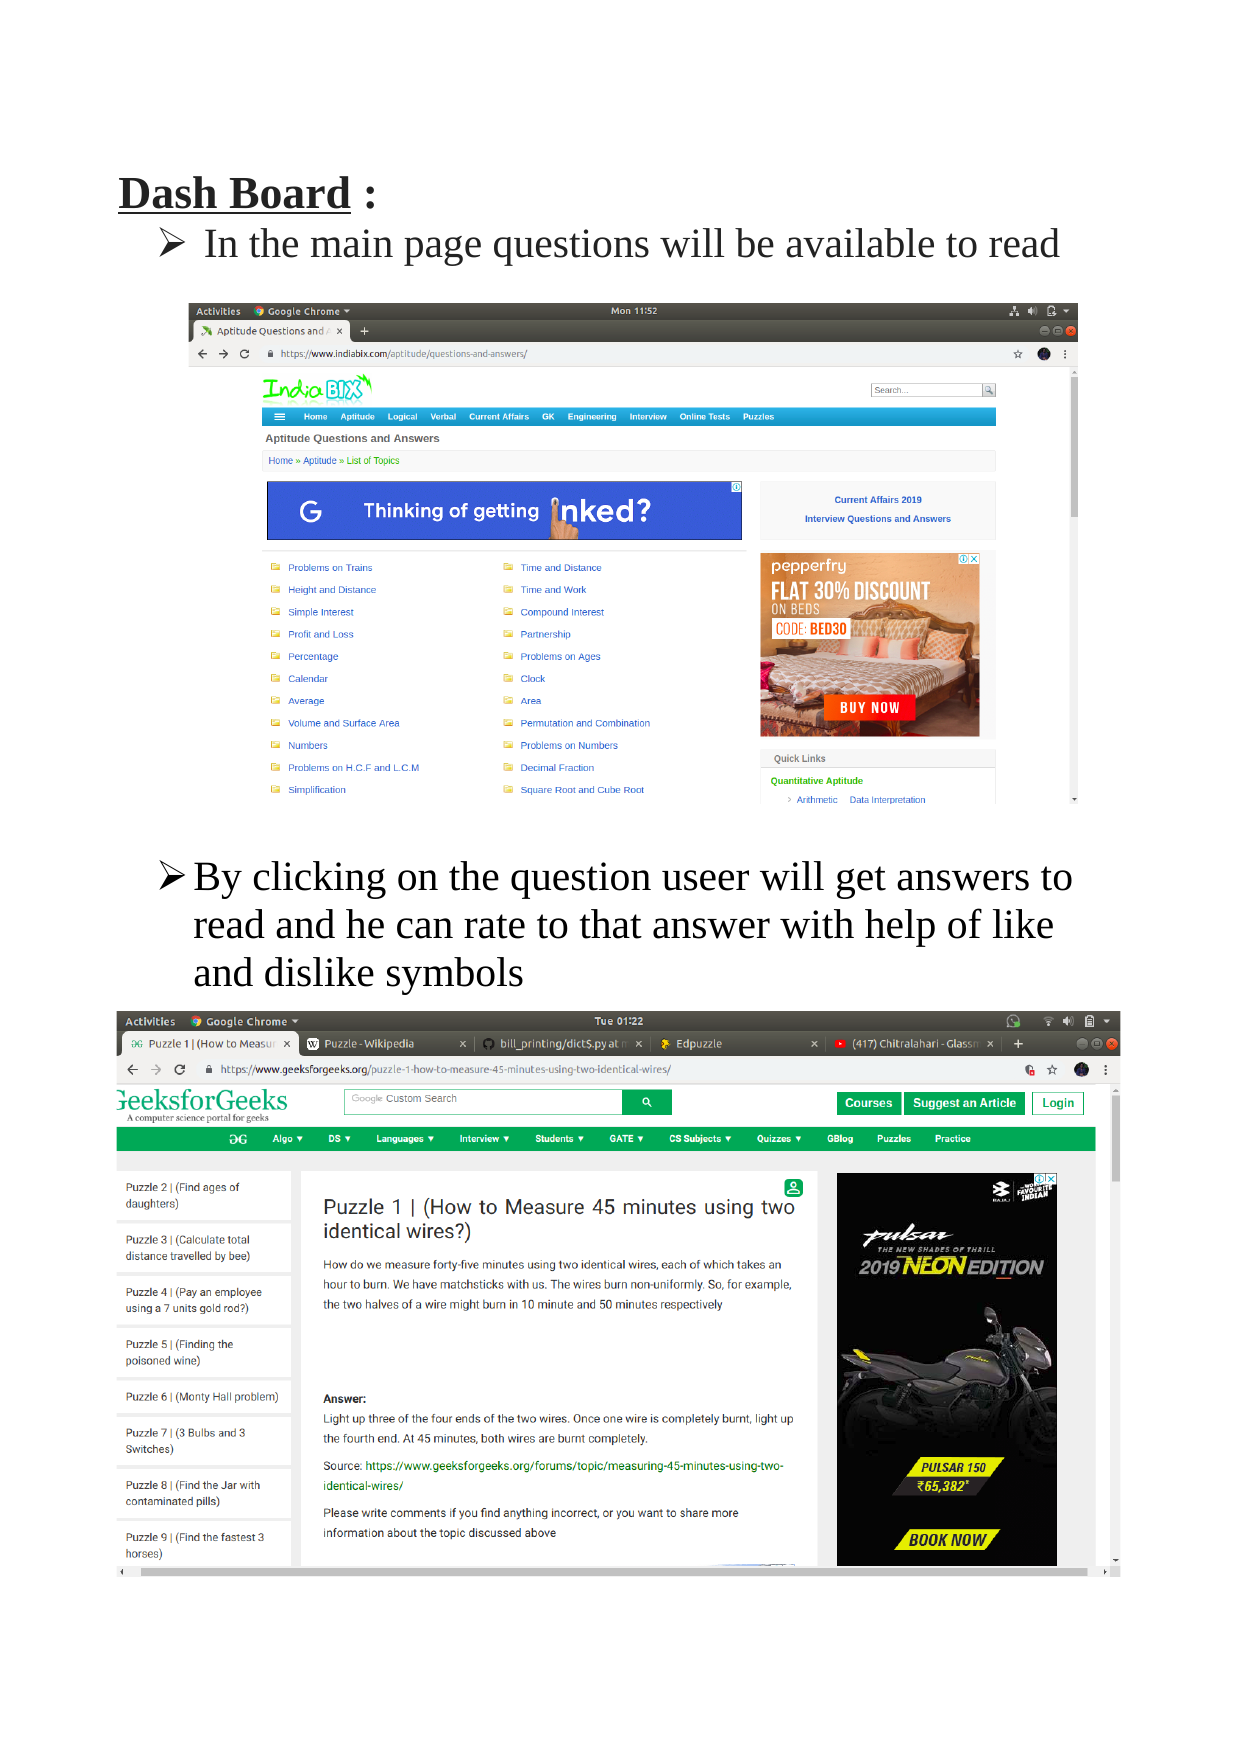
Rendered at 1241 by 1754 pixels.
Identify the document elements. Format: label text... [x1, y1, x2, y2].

picture [116, 1011, 1121, 1577]
list In the main page questions will be available to read [156, 219, 1122, 267]
picture [188, 303, 1078, 804]
list By clicking on the question useer will get answers to read and he can rate to that answer with help of like and dislike symbols [156, 851, 1122, 995]
text Dash Board : [118, 166, 1122, 219]
